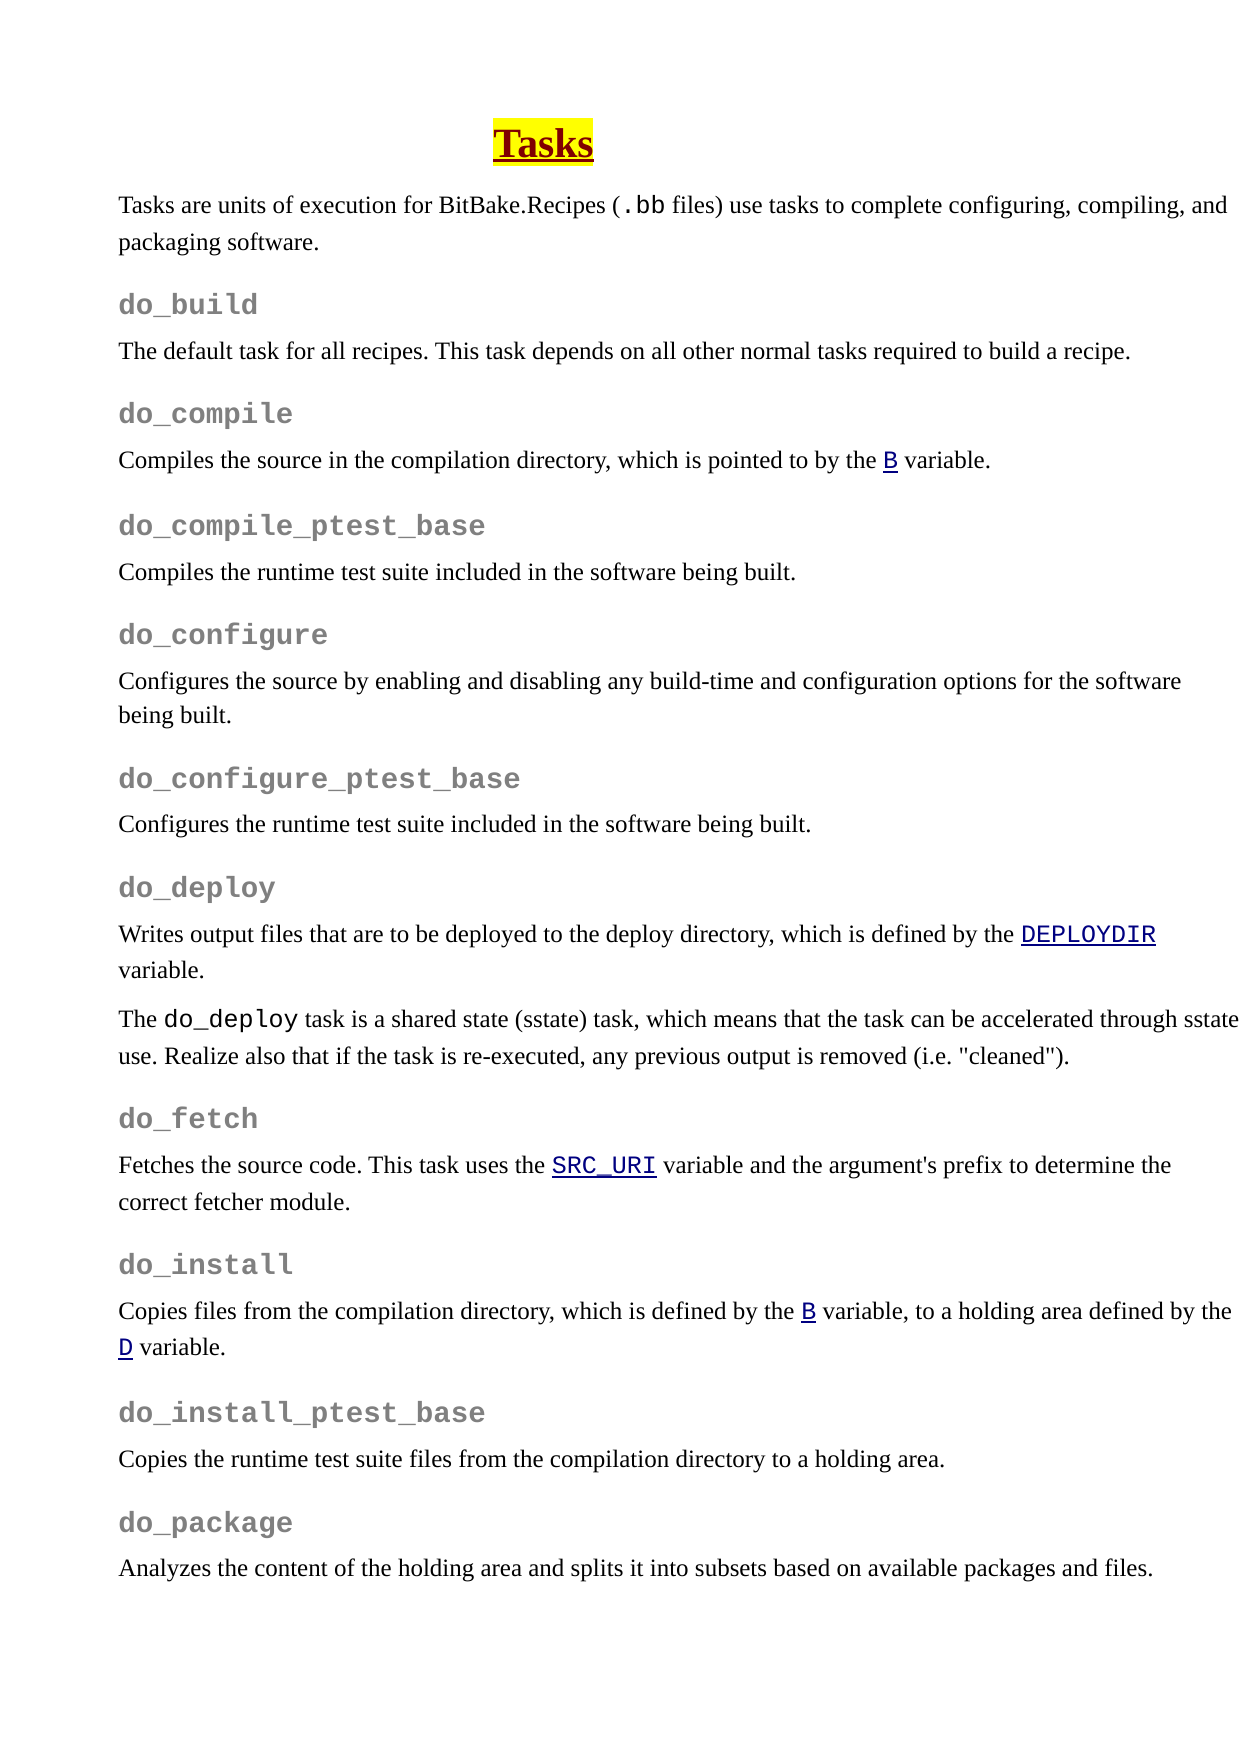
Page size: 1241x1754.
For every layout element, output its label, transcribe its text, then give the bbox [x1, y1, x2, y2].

text The default task for all recipes. This task depends on all other normal tasks required to build a recipe. [118, 336, 1240, 365]
text Writes output files that are to be deployed to the deploy directory, which is defined by the DEPLOYDIR variable. [118, 919, 1240, 984]
subtitle do_configure [118, 620, 1240, 653]
subtitle do_package [118, 1508, 1240, 1541]
subtitle do_compile_ptest_base [118, 511, 1240, 544]
subtitle do_deploy [118, 873, 1240, 906]
subtitle do_install_ptest_base [118, 1398, 1240, 1432]
text Compiles the runtime test suite included in the software being built. [118, 557, 1240, 586]
text Copies the runtime test suite files from the compilation directory to a holding area. [118, 1444, 1240, 1473]
text Tasks [118, 118, 1240, 166]
text Copies files from the compilation directory, which is defined by the B variable, to a holding area defined by the D variable. [118, 1296, 1240, 1363]
text Tasks are units of execution for BitBake.Recipes (.bb files) use tasks to complete configuring, compiling, and packaging software. [118, 190, 1240, 256]
text Configures the source by enabling and disabling any build-time and configuration options for the software being built. [118, 666, 1240, 729]
text Configures the runtime test suite included in the software being built. [118, 809, 1240, 838]
subtitle do_configure_ptest_base [118, 764, 1240, 797]
subtitle do_compile [118, 399, 1240, 433]
subtitle do_fetch [118, 1104, 1240, 1138]
subtitle do_install [118, 1250, 1240, 1283]
text Analyzes the content of the holding area and splits it into subsets based on available packages and files. [118, 1553, 1240, 1582]
subtitle do_build [118, 290, 1240, 323]
text The do_deploy task is a shared state (sstate) task, which means that the task can be accelerated through sstate use. Realize also that if the task is re-executed, any previous output is removed (i.e. "cleaned"). [118, 1004, 1240, 1070]
text Compiles the source in the compilation directory, which is pointed to by the B variable. [118, 445, 1240, 476]
text Fetches the source code. This task uses the SRC_URI variable and the argument's prefix to determine the correct fetcher module. [118, 1150, 1240, 1215]
